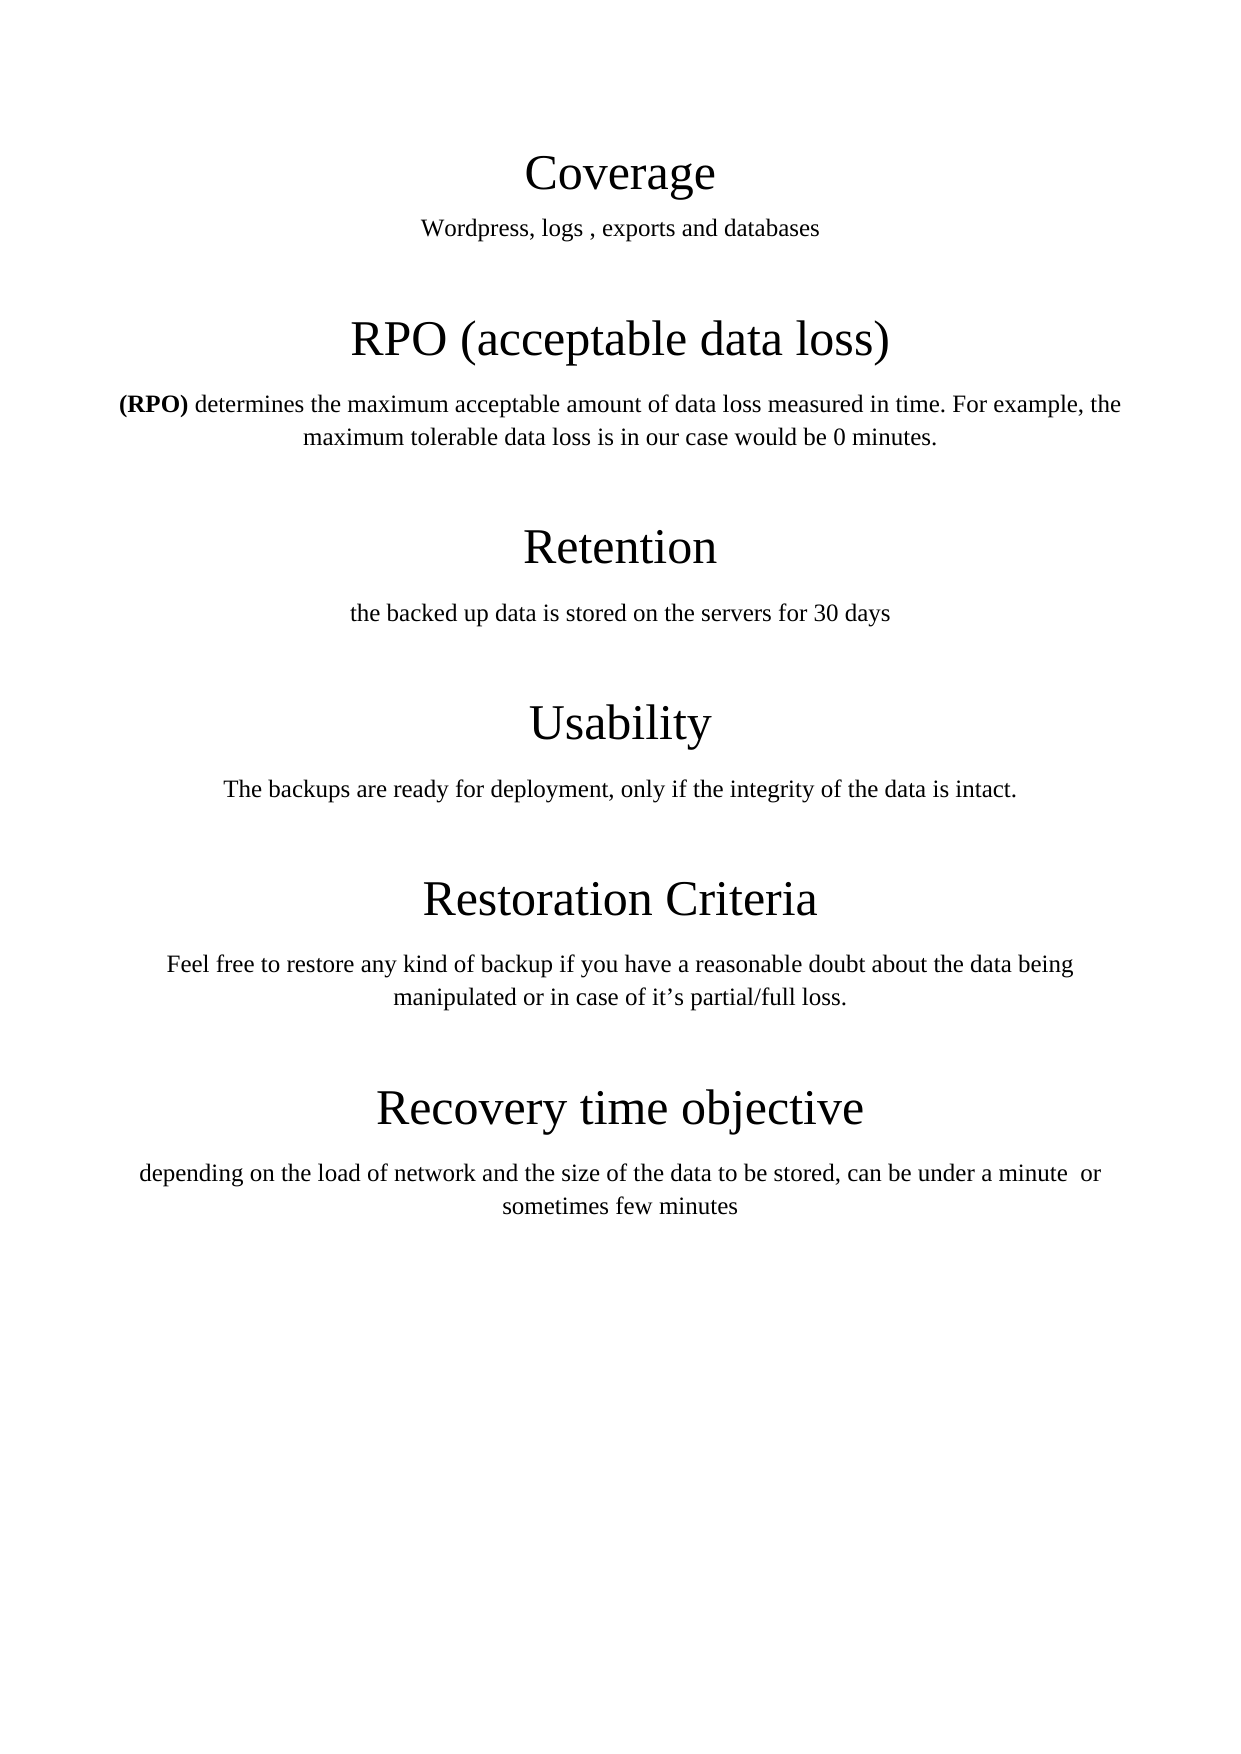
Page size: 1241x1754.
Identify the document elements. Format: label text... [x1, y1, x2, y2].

text Recovery time objective [118, 1078, 1122, 1135]
text Feel free to restore any kind of backup if you have a reasonable doubt about the data being manipulated or in case of it’s partial/full loss. [118, 949, 1122, 1011]
text Retention [118, 517, 1122, 575]
text Usability [118, 693, 1122, 751]
text depending on the load of network and the size of the data to be stored, can be under a minute or sometimes few minutes [118, 1158, 1122, 1220]
text The backups are ready for deployment, only if the integrity of the data is intact. [118, 774, 1122, 802]
text Restoration Criteria [118, 869, 1122, 926]
text Wordpress, logs , exports and databases [118, 213, 1122, 242]
text RPO (acceptable data loss) [118, 308, 1122, 366]
text (RPO) determines the maximum acceptable amount of data loss measured in time. For example, the maximum tolerable data loss is in our case would be 0 minutes. [118, 389, 1122, 451]
text the backed up data is stored on the servers for 30 days [118, 598, 1122, 627]
subtitle Coverage [118, 143, 1122, 201]
